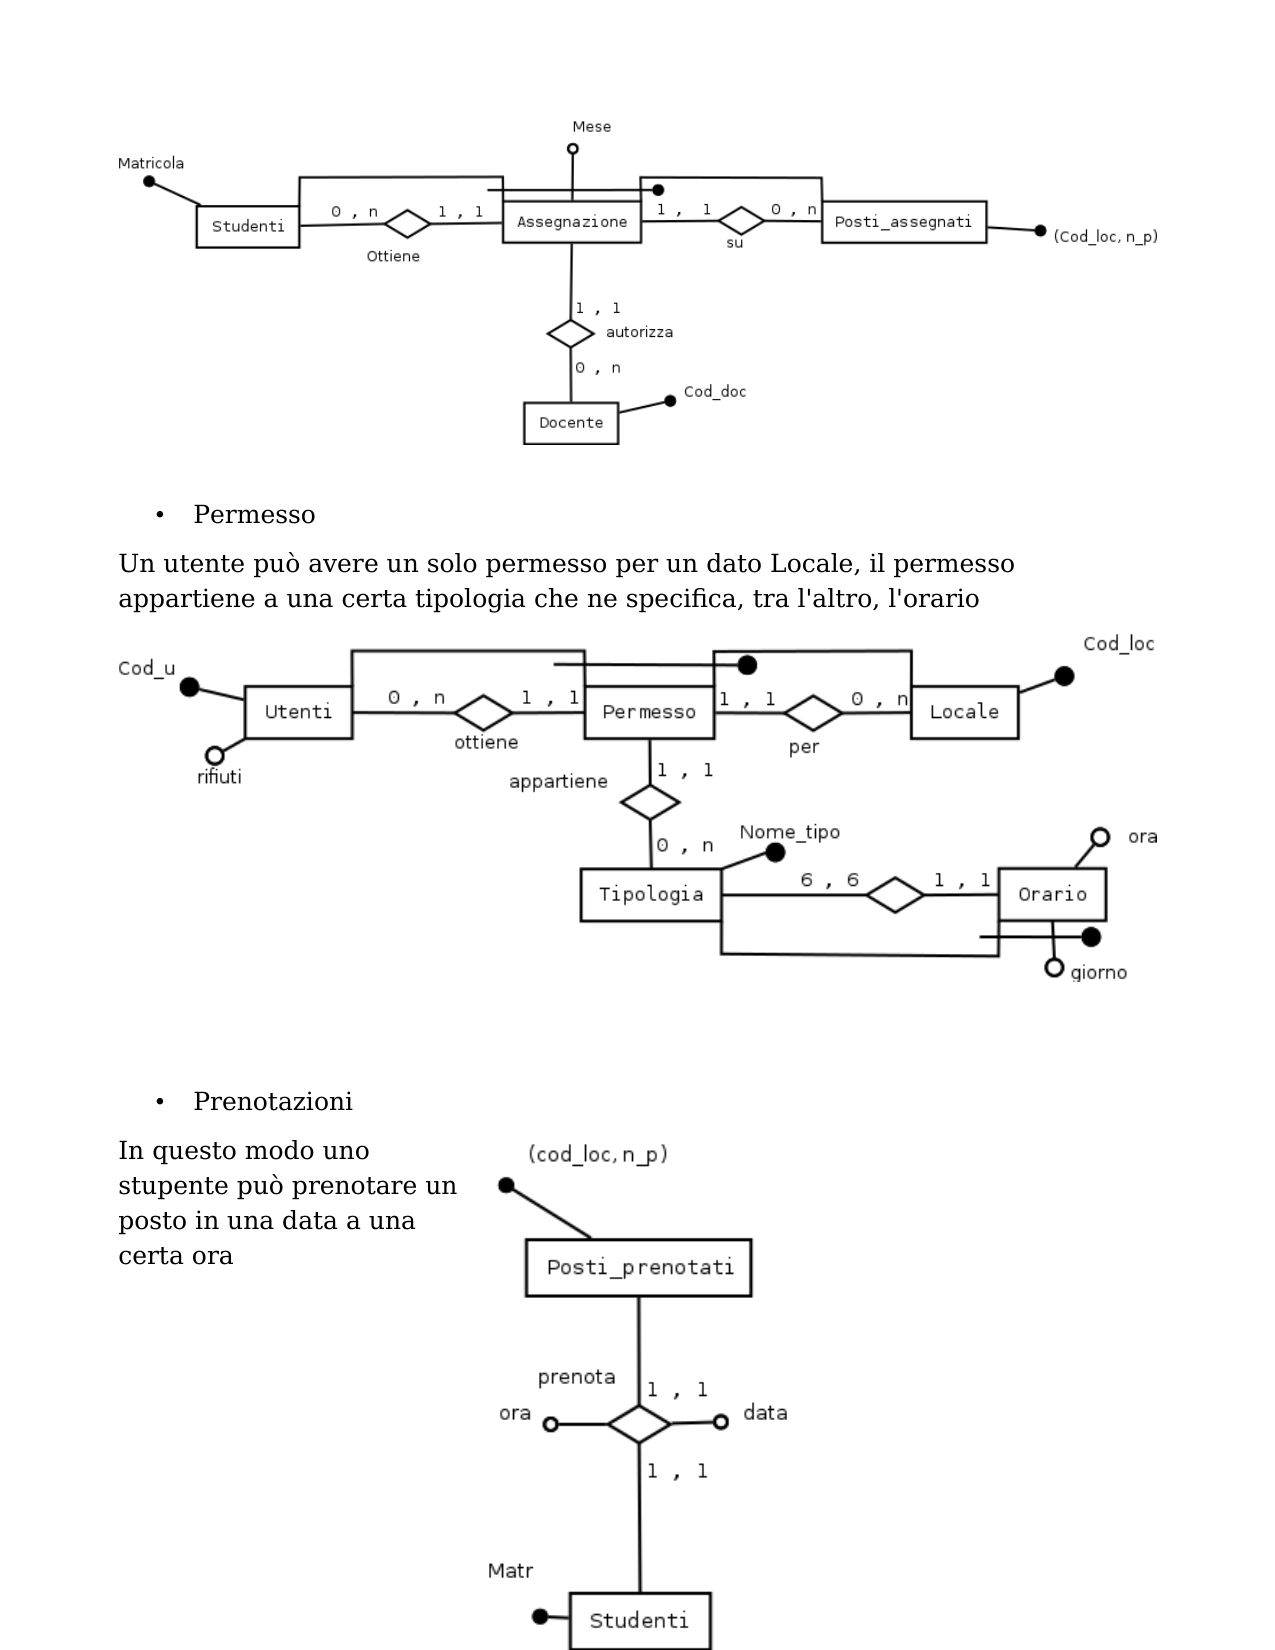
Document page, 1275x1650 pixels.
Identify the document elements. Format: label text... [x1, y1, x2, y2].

picture [118, 118, 1157, 445]
text Un utente può avere un solo permesso per un dato Locale, il permesso appartiene a una certa tipologia che ne specifica, tra l'altro, l'orario [118, 549, 1157, 614]
picture [118, 634, 1157, 982]
list Permesso [156, 500, 1157, 529]
text In questo modo uno stupente può prenotare un posto in una data a una certa ora [118, 1136, 1157, 1270]
picture [488, 1143, 787, 1650]
list Prenotazioni [156, 1087, 1157, 1116]
